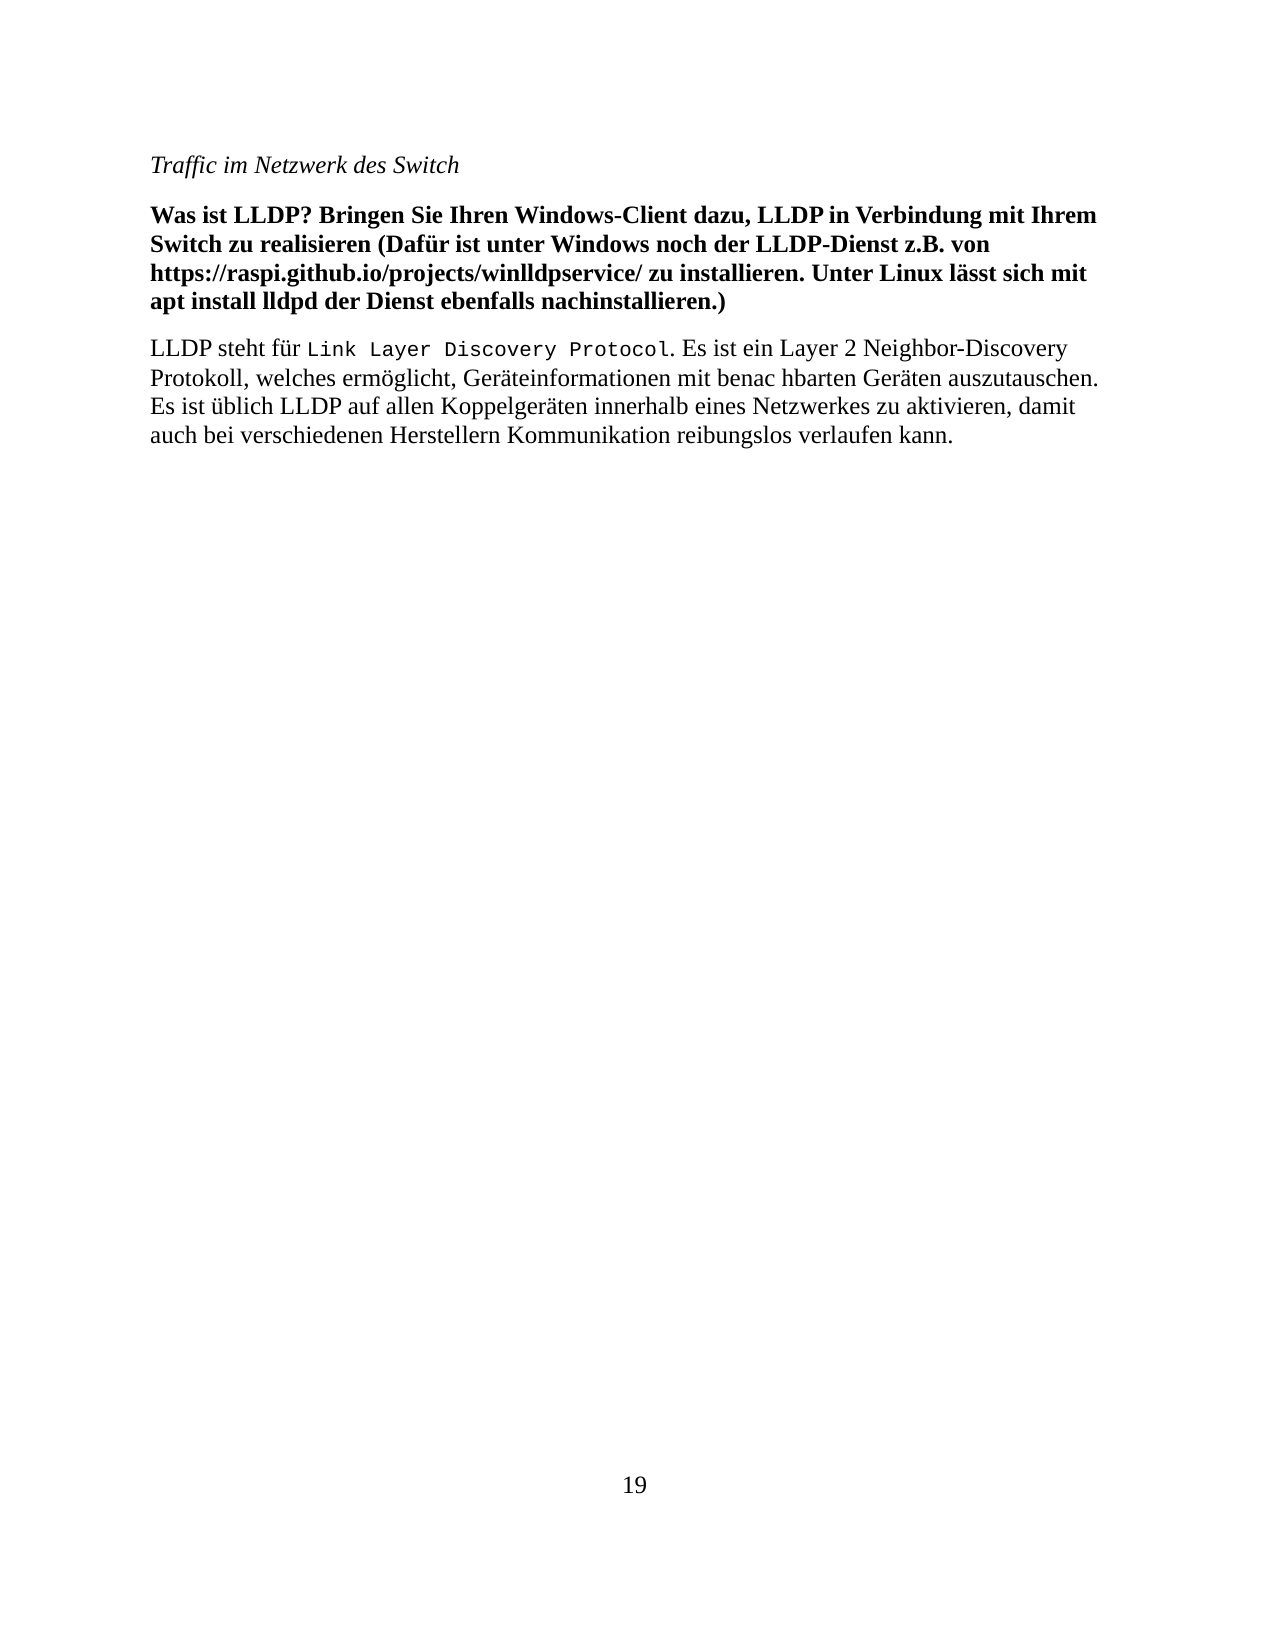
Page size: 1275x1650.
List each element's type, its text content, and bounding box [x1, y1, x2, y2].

text Traffic im Netzwerk des Switch [150, 150, 1125, 179]
text LLDP steht für Link Layer Discovery Protocol. Es ist ein Layer 2 Neighbor-Discovery Protokoll, welches ermöglicht, Geräteinformationen mit benac hbarten Geräten auszutauschen. Es ist üblich LLDP auf allen Koppelgeräten innerhalb eines Netzwerkes zu aktivieren, damit auch bei verschiedenen Herstellern Kommunikation reibungslos verlaufen kann. [150, 333, 1125, 449]
text Was ist LLDP? Bringen Sie Ihren Windows-Client dazu, LLDP in Verbindung mit Ihrem Switch zu realisieren (Dafür ist unter Windows noch der LLDP-Dienst z.B. von https://raspi.github.io/projects/winlldpservice/ zu installieren. Unter Linux lässt sich mit apt install lldpd der Dienst ebenfalls nachinstallieren.) [150, 200, 1125, 315]
